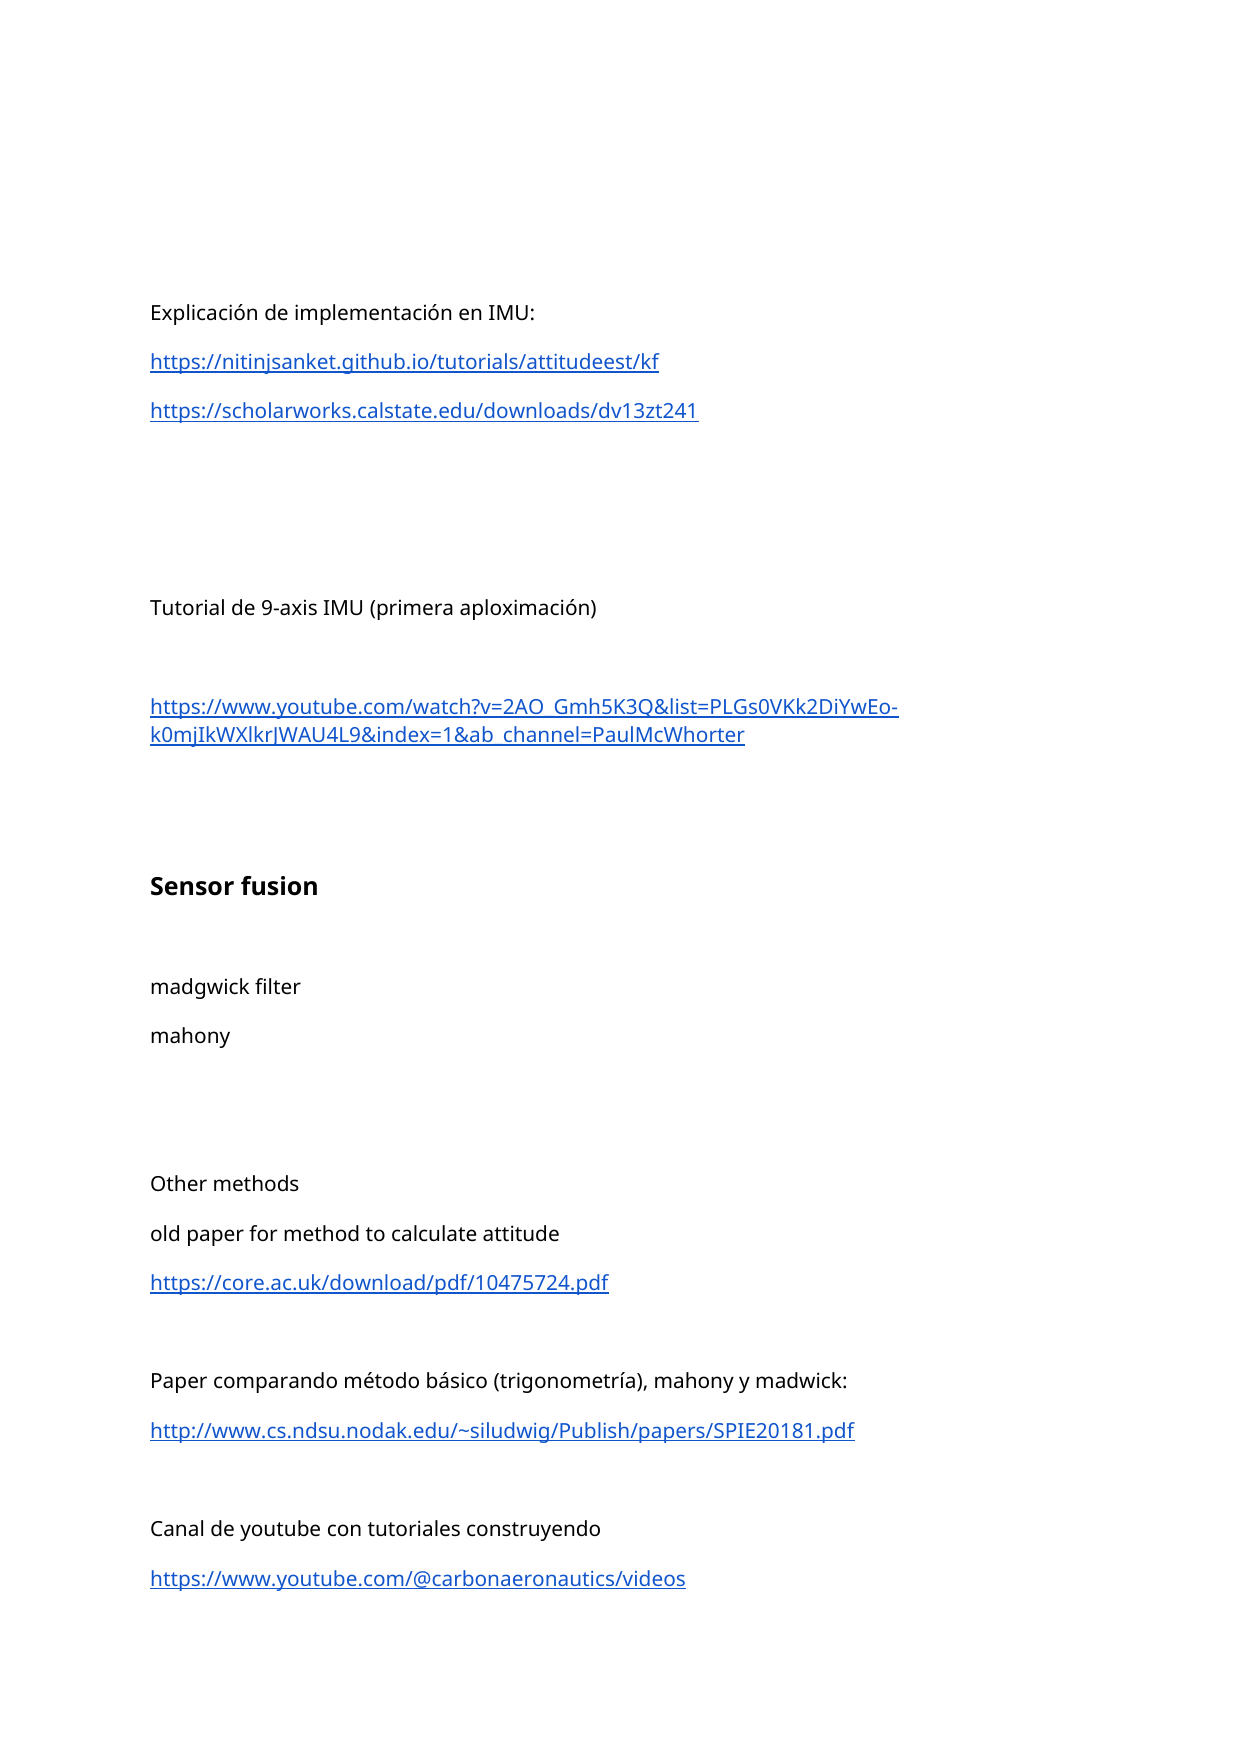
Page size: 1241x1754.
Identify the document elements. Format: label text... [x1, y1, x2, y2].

text https://nitinjsanket.github.io/tutorials/attitudeest/kf [150, 347, 1090, 376]
text Other methods [150, 1169, 1090, 1198]
text https://www.youtube.com/watch?v=2AO_Gmh5K3Q&list=PLGs0VKk2DiYwEo-k0mjIkWXlkrJWAU4L9&index=1&ab_channel=PaulMcWhorter [150, 692, 1090, 749]
text Paper comparando método básico (trigonometría), mahony y madwick: [150, 1367, 1090, 1395]
text http://www.cs.ndsu.nodak.edu/~siludwig/Publish/papers/SPIE20181.pdf [150, 1416, 1090, 1444]
text Tutorial de 9-axis IMU (primera aploximación) [150, 593, 1090, 622]
text mahony [150, 1022, 1090, 1050]
text madgwick filter [150, 972, 1090, 1001]
text Explicación de implementación en IMU: [150, 298, 1090, 326]
text old paper for method to calculate attitude [150, 1219, 1090, 1247]
text https://www.youtube.com/@carbonaeronautics/videos [150, 1564, 1090, 1592]
text https://scholarworks.calstate.edu/downloads/dv13zt241 [150, 396, 1090, 425]
text Sensor fusion [150, 868, 1090, 902]
text Canal de youtube con tutoriales construyendo [150, 1514, 1090, 1543]
text https://core.ac.uk/download/pdf/10475724.pdf [150, 1268, 1090, 1296]
